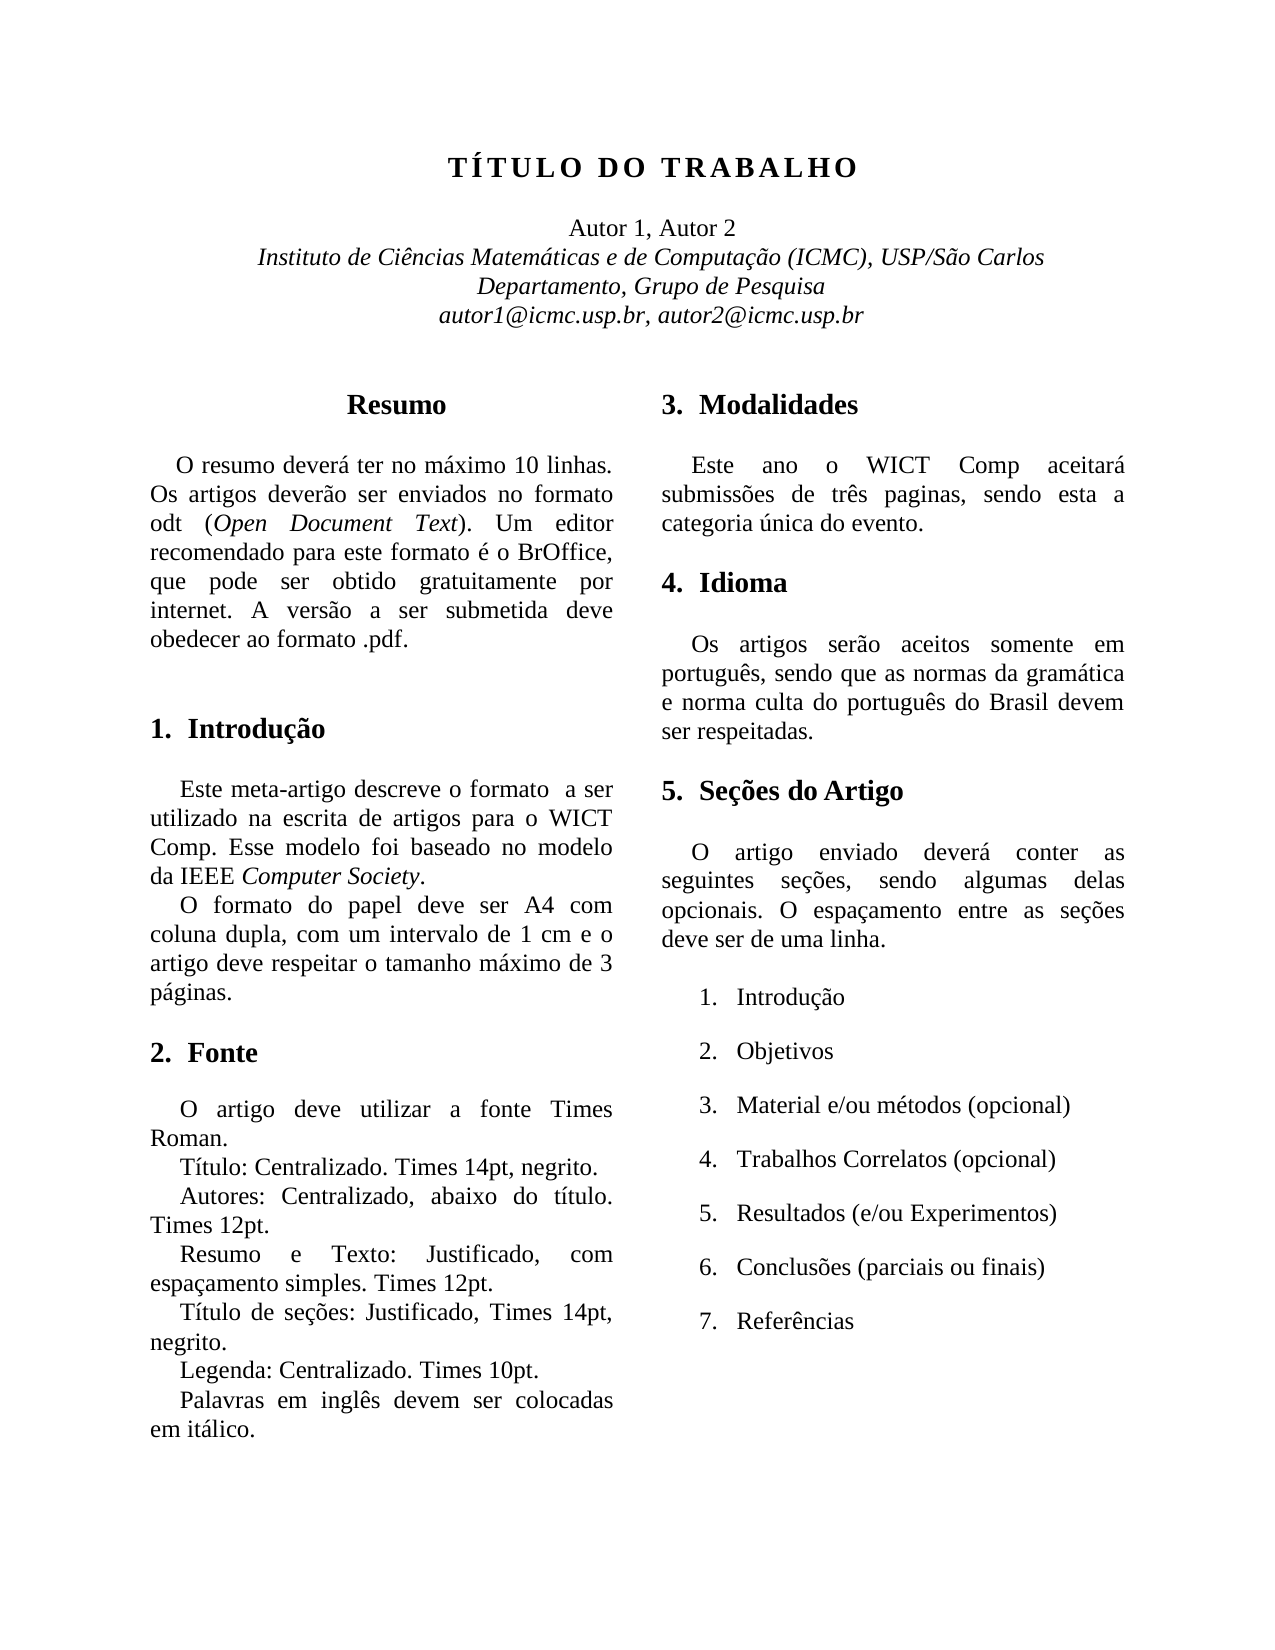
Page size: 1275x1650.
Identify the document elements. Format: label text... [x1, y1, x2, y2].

list Conclusões (parciais ou finais) [699, 1252, 1125, 1281]
text Autores: Centralizado, abaixo do título. Times 12pt. [150, 1181, 613, 1239]
text autor1@icmc.usp.br, autor2@icmc.usp.br [150, 300, 1125, 329]
list Resultados (e/ou Experimentos) [699, 1198, 1125, 1227]
text Este ano o WICT Comp aceitará submissões de três paginas, sendo esta a categoria única do evento. [661, 449, 1125, 537]
subtitle Seções do Artigo [661, 774, 1125, 807]
text Resumo e Texto: Justificado, com espaçamento simples. Times 12pt. [150, 1239, 613, 1297]
subtitle Idioma [661, 566, 1125, 599]
list Objetivos [699, 1036, 1125, 1065]
list Referências [699, 1306, 1125, 1335]
text O resumo deverá ter no máximo 10 linhas. Os artigos deverão ser enviados no formato odt (Open Document Text). Um editor recomendado para este formato é o BrOffice, que pode ser obtido gratuitamente por internet. A versão a ser submetida deve obedecer ao formato .pdf. [150, 449, 613, 653]
text Este meta-artigo descreve o formato a ser utilizado na escrita de artigos para o WICT Comp. Esse modelo foi baseado no modelo da IEEE Computer Society. [150, 774, 613, 890]
subtitle Introdução [150, 711, 613, 745]
text Autor 1, Autor 2 [150, 213, 1125, 242]
text O artigo deve utilizar a fonte Times Roman. [150, 1094, 613, 1152]
text Legenda: Centralizado. Times 10pt. [150, 1355, 613, 1384]
text TÍTULO DO TRABALHO [150, 150, 1125, 183]
list Introdução [699, 982, 1125, 1011]
text O artigo enviado deverá conter as seguintes seções, sendo algumas delas opcionais. O espaçamento entre as seções deve ser de uma linha. [661, 836, 1125, 953]
text Departamento, Grupo de Pesquisa [150, 271, 1125, 300]
title Resumo [150, 387, 613, 421]
text O formato do papel deve ser A4 com coluna dupla, com um intervalo de 1 cm e o artigo deve respeitar o tamanho máximo de 3 páginas. [150, 890, 613, 1006]
text Título de seções: Justificado, Times 14pt, negrito. [150, 1297, 613, 1355]
list Material e/ou métodos (opcional) [699, 1090, 1125, 1119]
subtitle Fonte [150, 1035, 613, 1069]
text Instituto de Ciências Matemáticas e de Computação (ICMC), USP/São Carlos [150, 242, 1125, 271]
list Trabalhos Correlatos (opcional) [699, 1144, 1125, 1173]
subtitle Modalidades [661, 387, 1125, 421]
text Palavras em inglês devem ser colocadas em itálico. [150, 1384, 613, 1443]
text Os artigos serão aceitos somente em português, sendo que as normas da gramática e norma culta do português do Brasil devem ser respeitadas. [661, 628, 1125, 745]
text Título: Centralizado. Times 14pt, negrito. [150, 1152, 613, 1181]
